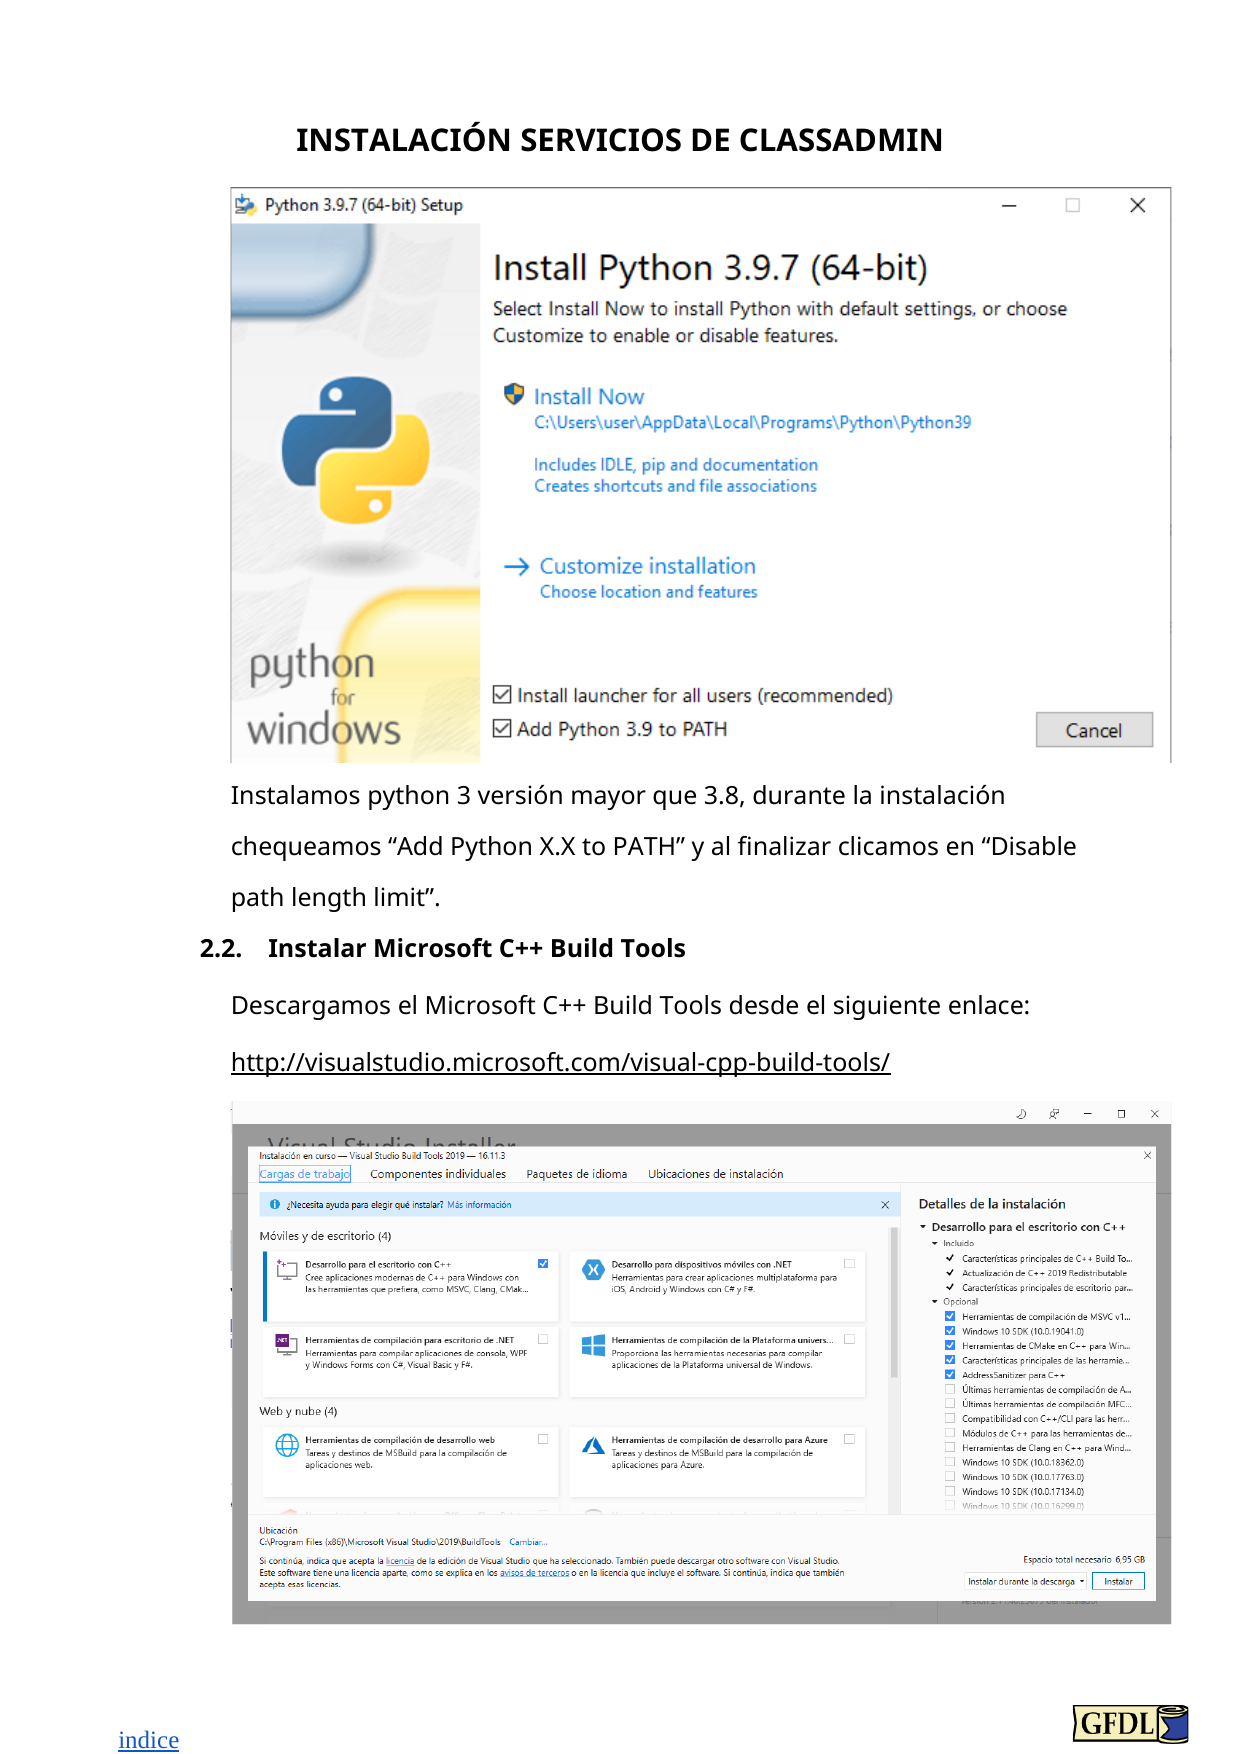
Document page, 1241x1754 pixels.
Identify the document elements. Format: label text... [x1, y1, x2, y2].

text Descargamos el Microsoft C++ Build Tools desde el siguiente enlace: [231, 987, 1122, 1021]
text http://visualstudio.microsoft.com/visual-cpp-build-tools/ [231, 1044, 1122, 1078]
picture [230, 1101, 1172, 1627]
list Instalar Microsoft C++ Build Tools [193, 930, 1122, 964]
picture [1072, 1705, 1189, 1744]
picture [230, 187, 1172, 763]
text Instalamos python 3 versión mayor que 3.8, durante la instalación chequeamos “Add Python X.X to PATH” y al finalizar clicamos en “Disable path length limit”. [231, 777, 1122, 913]
